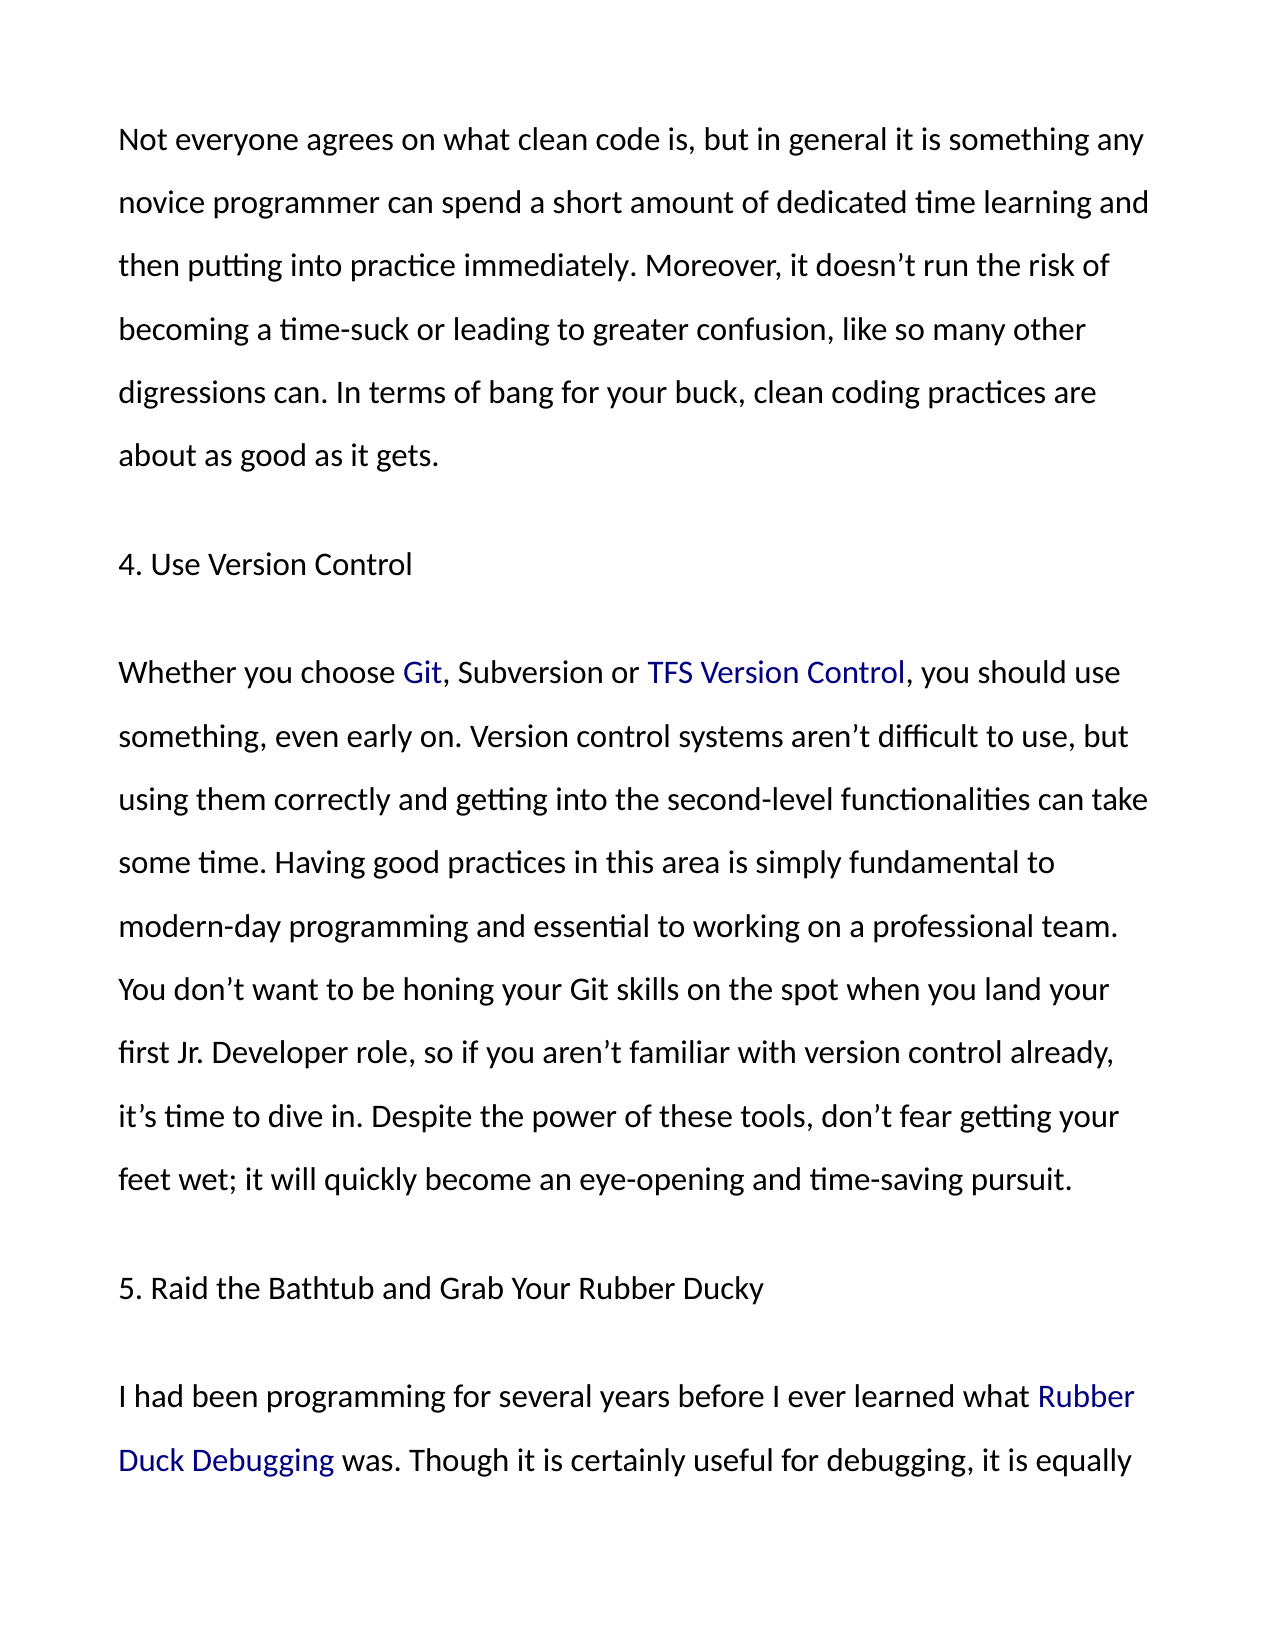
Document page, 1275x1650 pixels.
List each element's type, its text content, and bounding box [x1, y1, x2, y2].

text 5. Raid the Bathtub and Grab Your Rubber Ducky [118, 1267, 1157, 1307]
text Not everyone agrees on what clean code is, but in general it is something any novice programmer can spend a short amount of dedicated time learning and then putting into practice immediately. Moreover, it doesn’t run the risk of becoming a time-suck or leading to greater confusion, like so many other digressions can. In terms of bang for your buck, clean coding practices are about as good as it gets. [118, 118, 1157, 475]
text I had been programming for several years before I ever learned what Rubber Duck Debugging was. Though it is certainly useful for debugging, it is equally [118, 1376, 1157, 1479]
text 4. Use Version Control [118, 543, 1157, 583]
text Whether you choose Git, Subversion or TFS Version Control, you should use something, even early on. Version control systems aren’t difficult to use, but using them correctly and getting into the second-level functionalities can take some time. Having good practices in this area is simply fundamental to modern-day programming and essential to working on a professional team. You don’t want to be honing your Git skills on the spot when you land your first Jr. Developer role, so if you aren’t familiar with version control already, it’s time to dive in. Despite the power of these tools, don’t fear getting your feet wet; it will quickly become an eye-opening and time-saving pursuit. [118, 652, 1157, 1199]
